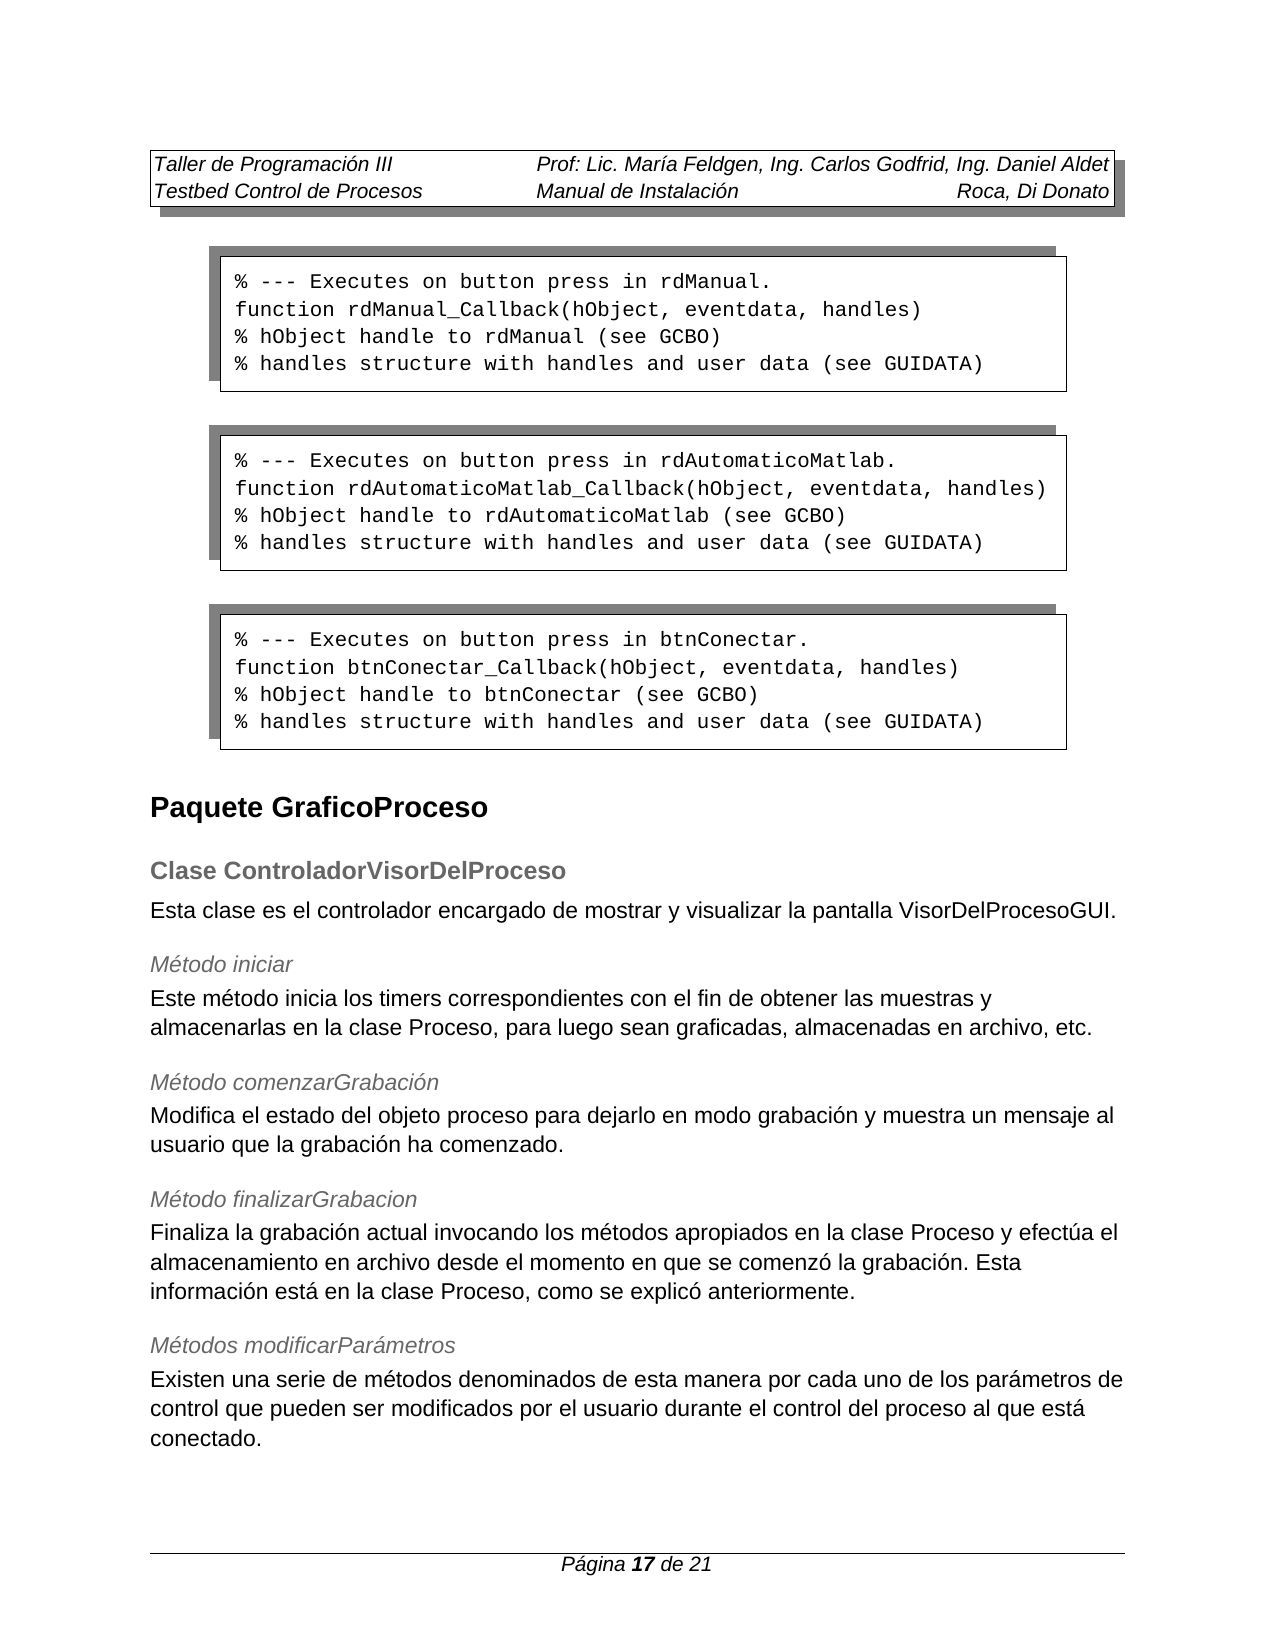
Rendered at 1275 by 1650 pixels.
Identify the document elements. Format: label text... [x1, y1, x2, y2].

text % --- Executes on button press in rdManual. [221, 257, 1066, 284]
text function rdManual_Callback(hObject, eventdata, handles) [221, 284, 1066, 311]
text % --- Executes on button press in btnConectar. [221, 615, 1066, 642]
text function btnConectar_Callback(hObject, eventdata, handles) [221, 642, 1066, 669]
subtitle Método finalizarGrabacion [150, 1187, 1125, 1212]
text % hObject handle to btnConectar (see GCBO) [221, 669, 1066, 696]
text Este método inicia los timers correspondientes con el fin de obtener las muestras y almacenarlas en la clase Proceso, para luego sean graficadas, almacenadas en archivo, etc. [150, 986, 1125, 1041]
text function rdAutomaticoMatlab_Callback(hObject, eventdata, handles) [221, 463, 1066, 490]
text Existen una serie de métodos denominados de esta manera por cada uno de los parámetros de control que pueden ser modificados por el usuario durante el control del proceso al que está conectado. [150, 1367, 1125, 1451]
subtitle Métodos modificarParámetros [150, 1333, 1125, 1359]
text Modifica el estado del objeto proceso para dejarlo en modo grabación y muestra un mensaje al usuario que la grabación ha comenzado. [150, 1103, 1125, 1158]
text % --- Executes on button press in rdAutomaticoMatlab. [221, 436, 1066, 463]
text % hObject handle to rdManual (see GCBO) [221, 311, 1066, 338]
text % handles structure with handles and user data (see GUIDATA) [221, 338, 1066, 391]
subtitle Paquete GraficoProceso [150, 791, 1125, 823]
subtitle Método comenzarGrabación [150, 1069, 1125, 1095]
text % hObject handle to rdAutomaticoMatlab (see GCBO) [221, 490, 1066, 517]
subtitle Clase ControladorVisorDelProceso [150, 857, 1125, 885]
subtitle Método iniciar [150, 952, 1125, 978]
text Esta clase es el controlador encargado de mostrar y visualizar la pantalla VisorDelProcesoGUI. [150, 898, 1125, 923]
text Finaliza la grabación actual invocando los métodos apropiados en la clase Proceso y efectúa el almacenamiento en archivo desde el momento en que se comenzó la grabación. Esta información está en la clase Proceso, como se explicó anteriormente. [150, 1220, 1125, 1304]
text % handles structure with handles and user data (see GUIDATA) [221, 517, 1066, 570]
text % handles structure with handles and user data (see GUIDATA) [221, 696, 1066, 749]
